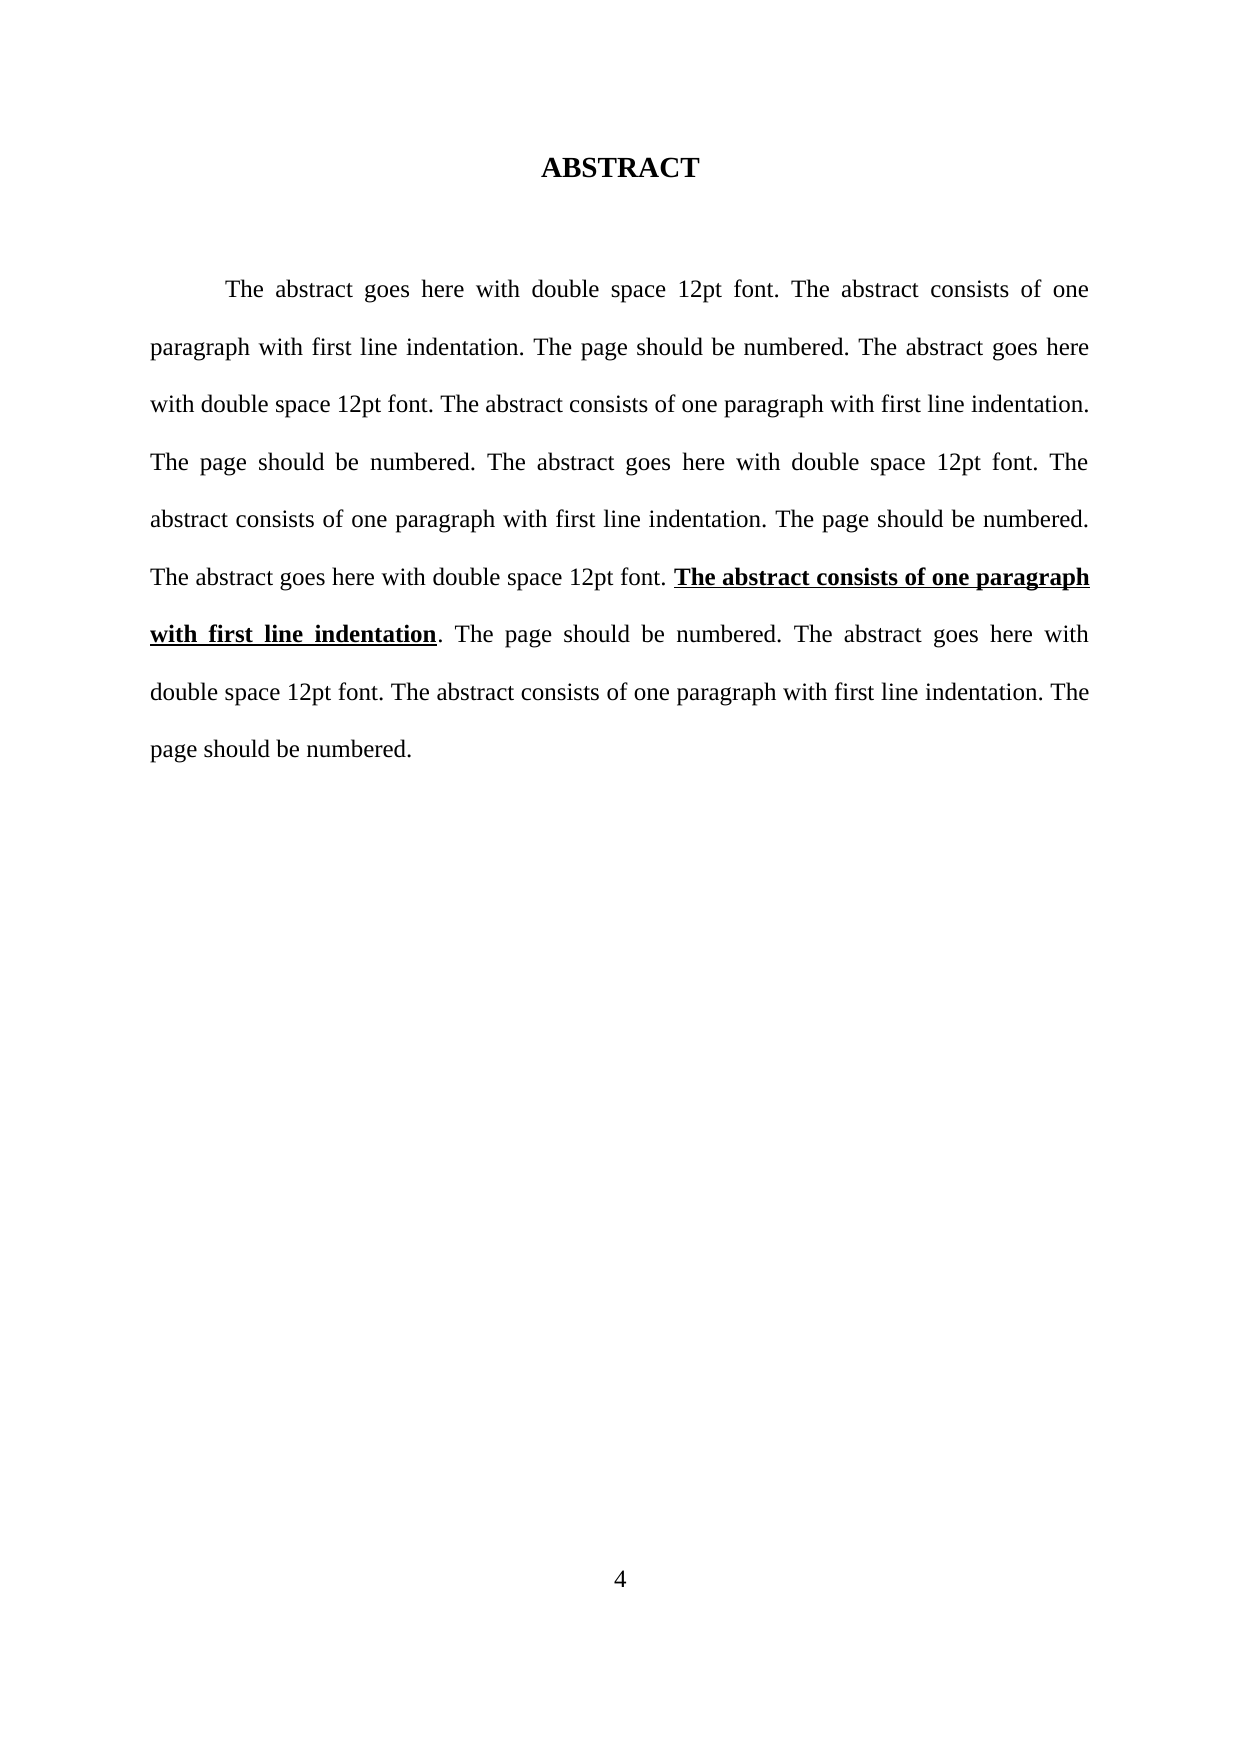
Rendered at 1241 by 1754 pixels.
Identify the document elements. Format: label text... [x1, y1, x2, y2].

text ABSTRACT [150, 150, 1090, 183]
text The abstract goes here with double space 12pt font. The abstract consists of one paragraph with first line indentation. The page should be numbered. The abstract goes here with double space 12pt font. The abstract consists of one paragraph with first line indentation. The page should be numbered. The abstract goes here with double space 12pt font. The abstract consists of one paragraph with first line indentation. The page should be numbered. The abstract goes here with double space 12pt font. The abstract consists of one paragraph with first line indentation. The page should be numbered. The abstract goes here with double space 12pt font. The abstract consists of one paragraph with first line indentation. The page should be numbered. [150, 274, 1090, 763]
